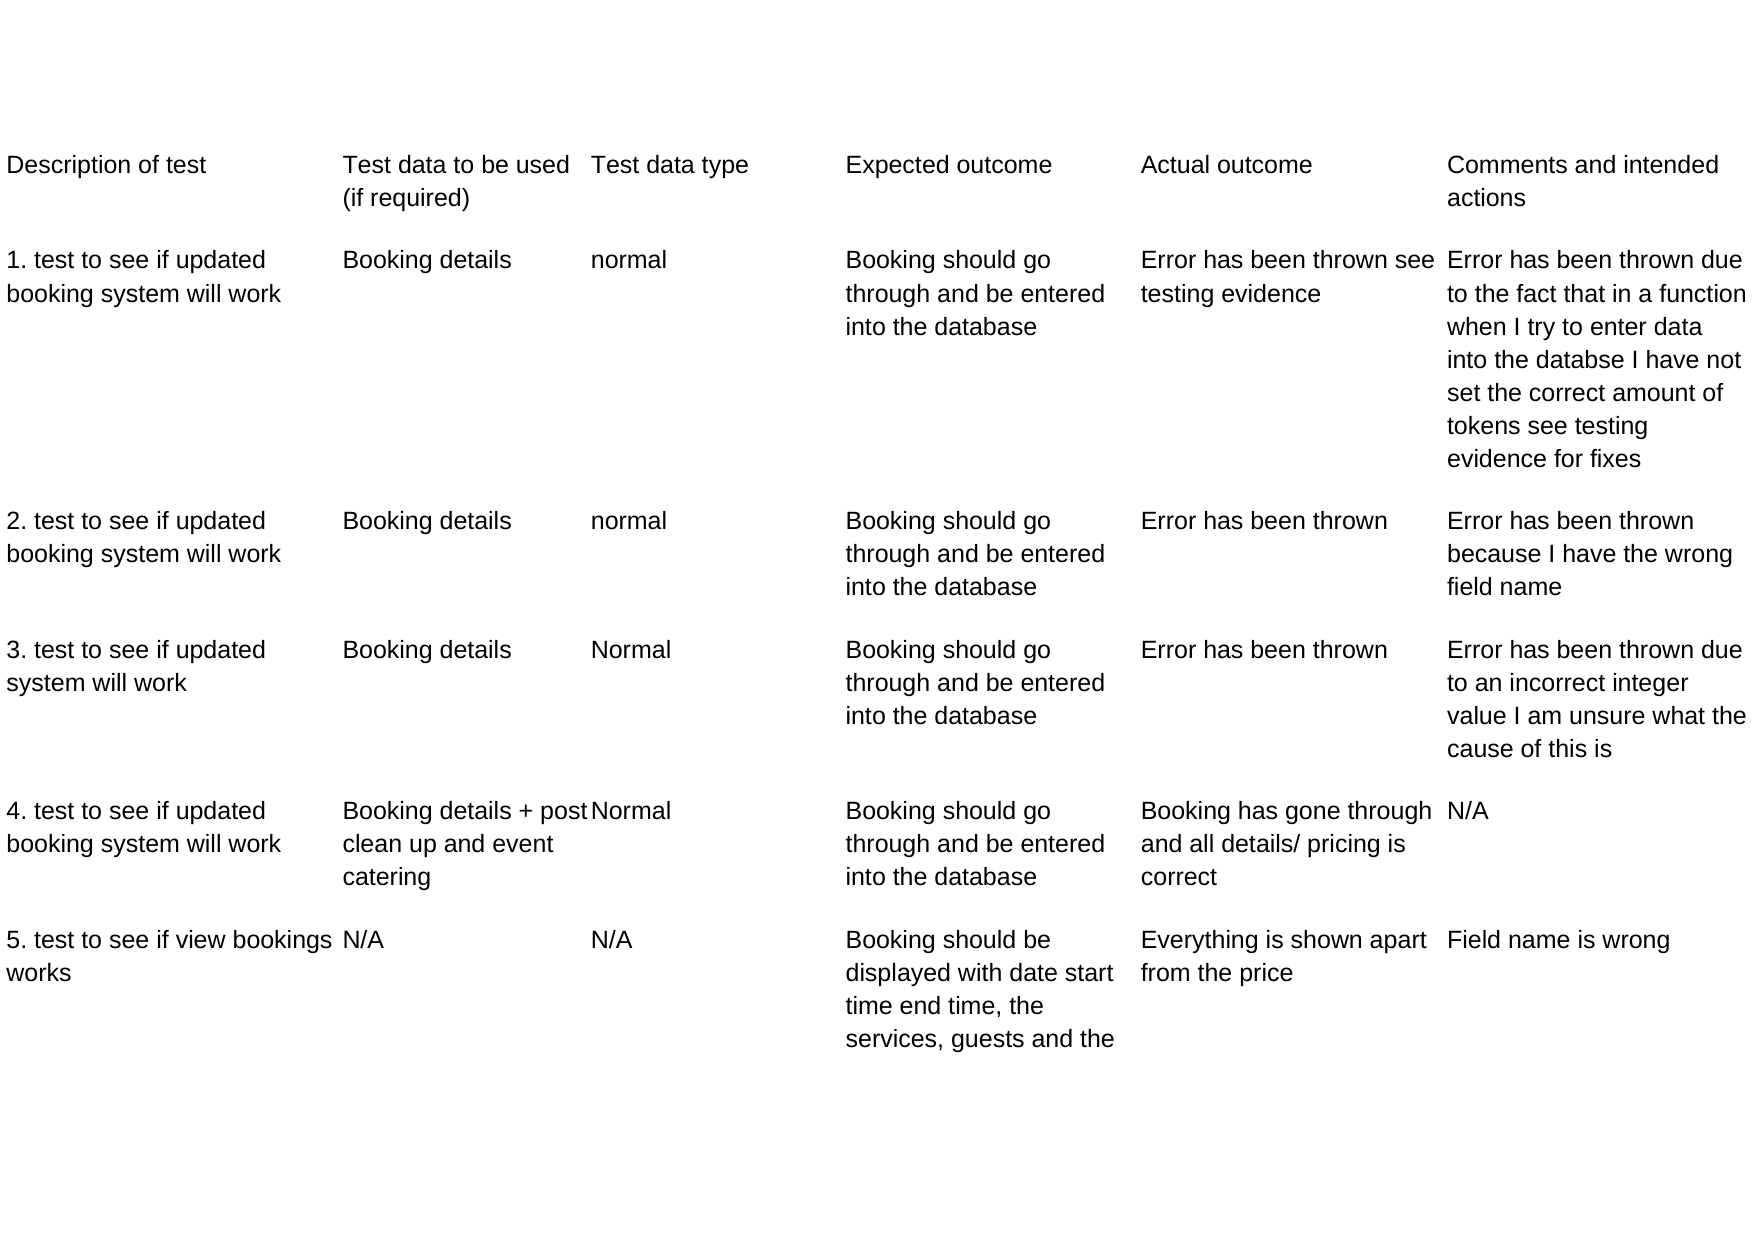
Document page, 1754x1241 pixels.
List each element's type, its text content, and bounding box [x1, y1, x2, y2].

table_cell N/A [1447, 796, 1748, 925]
table_cell Error has been thrown due to an incorrect integer value I am unsure what the cause of this is [1447, 635, 1748, 796]
table_cell 3. test to see if updated system will work [6, 635, 342, 796]
table_cell Error has been thrown because I have the wrong field name [1447, 506, 1748, 635]
table_cell Everything is shown apart from the price [1141, 925, 1447, 1053]
table_cell Normal [591, 635, 845, 796]
table_header Expected outcome [845, 150, 1141, 246]
table_cell normal [591, 506, 845, 635]
table_cell Booking should go through and be entered into the database [845, 796, 1141, 925]
table_cell 2. test to see if updated booking system will work [6, 506, 342, 635]
table_cell Booking should go through and be entered into the database [845, 246, 1141, 506]
table_cell Booking should be displayed with date start time end time, the services, guests and the [845, 925, 1141, 1053]
table_cell Booking should go through and be entered into the database [845, 635, 1141, 796]
table_header Description of test [6, 150, 342, 246]
table_header Test data to be used (if required) [342, 150, 591, 246]
table_cell Booking details [342, 246, 591, 506]
table_header Comments and intended actions [1447, 150, 1748, 246]
table_cell Booking should go through and be entered into the database [845, 506, 1141, 635]
table_cell Error has been thrown [1141, 635, 1447, 796]
table_cell Error has been thrown [1141, 506, 1447, 635]
table_cell Error has been thrown due to the fact that in a function when I try to enter data into the databse I have not set the correct amount of tokens see testing evidence for fixes [1447, 246, 1748, 506]
table_cell N/A [591, 925, 845, 1053]
table_cell Booking has gone through and all details/ pricing is correct [1141, 796, 1447, 925]
table_cell N/A [342, 925, 591, 1053]
table_cell Normal [591, 796, 845, 925]
table_cell 1. test to see if updated booking system will work [6, 246, 342, 506]
table_header Test data type [591, 150, 845, 246]
table_header Actual outcome [1141, 150, 1447, 246]
table_cell Error has been thrown see testing evidence [1141, 246, 1447, 506]
table_cell Booking details [342, 506, 591, 635]
table_cell normal [591, 246, 845, 506]
table_cell Booking details [342, 635, 591, 796]
table_cell 5. test to see if view bookings works [6, 925, 342, 1053]
table_cell Field name is wrong [1447, 925, 1748, 1053]
table_cell Booking details + post clean up and event catering [342, 796, 591, 925]
table_cell 4. test to see if updated booking system will work [6, 796, 342, 925]
